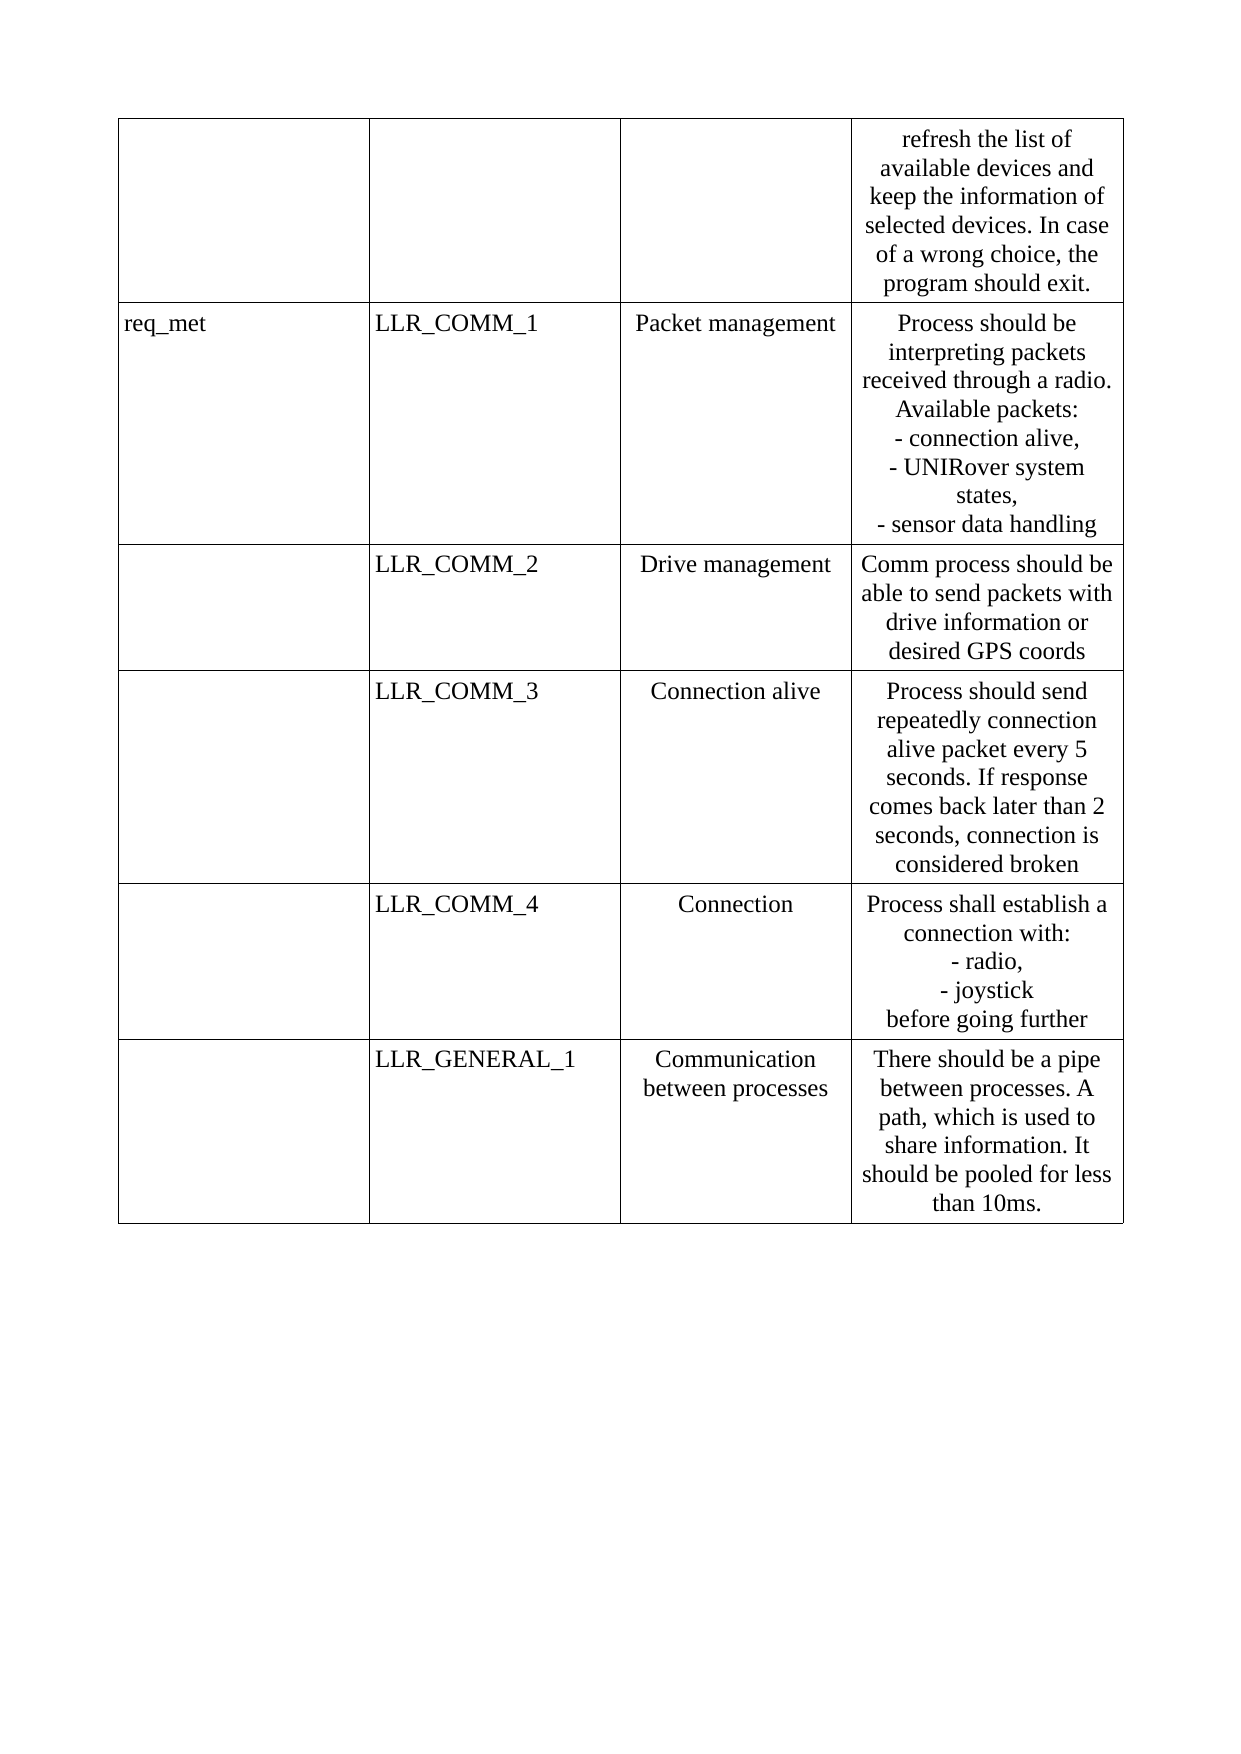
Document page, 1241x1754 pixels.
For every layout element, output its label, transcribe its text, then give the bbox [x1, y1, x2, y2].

table_cell LLR_COMM_2 [370, 545, 620, 670]
table_cell [119, 884, 369, 1038]
table_cell [370, 119, 620, 302]
table_cell Comm process should be able to send packets with drive information or desired GPS coords [852, 545, 1123, 670]
table_cell There should be a pipe between processes. A path, which is used to share information. It should be pooled for less than 10ms. [852, 1040, 1123, 1222]
table_cell [119, 671, 369, 883]
table_cell Communication between processes [621, 1040, 851, 1222]
table_cell [119, 1040, 369, 1222]
table_cell [119, 119, 369, 302]
table_cell LLR_COMM_3 [370, 671, 620, 883]
table_cell LLR_COMM_1 [370, 303, 620, 544]
table_cell LLR_GENERAL_1 [370, 1040, 620, 1222]
table_cell [119, 545, 369, 670]
table_cell Drive management [621, 545, 851, 670]
table_cell Packet management [621, 303, 851, 544]
table_cell [621, 119, 851, 302]
table_cell Process should be interpreting packets received through a radio. Available packets: - connection alive, - UNIRover system states, - sensor data handling [852, 303, 1123, 544]
table_cell Process should send repeatedly connection alive packet every 5 seconds. If response comes back later than 2 seconds, connection is considered broken [852, 671, 1123, 883]
table_cell Connection [621, 884, 851, 1038]
table_cell Process shall establish a connection with: - radio, - joystick before going further [852, 884, 1123, 1038]
table_cell req_met [119, 303, 369, 544]
table_cell Connection alive [621, 671, 851, 883]
table_cell refresh the list of available devices and keep the information of selected devices. In case of a wrong choice, the program should exit. [852, 119, 1123, 302]
table_cell LLR_COMM_4 [370, 884, 620, 1038]
